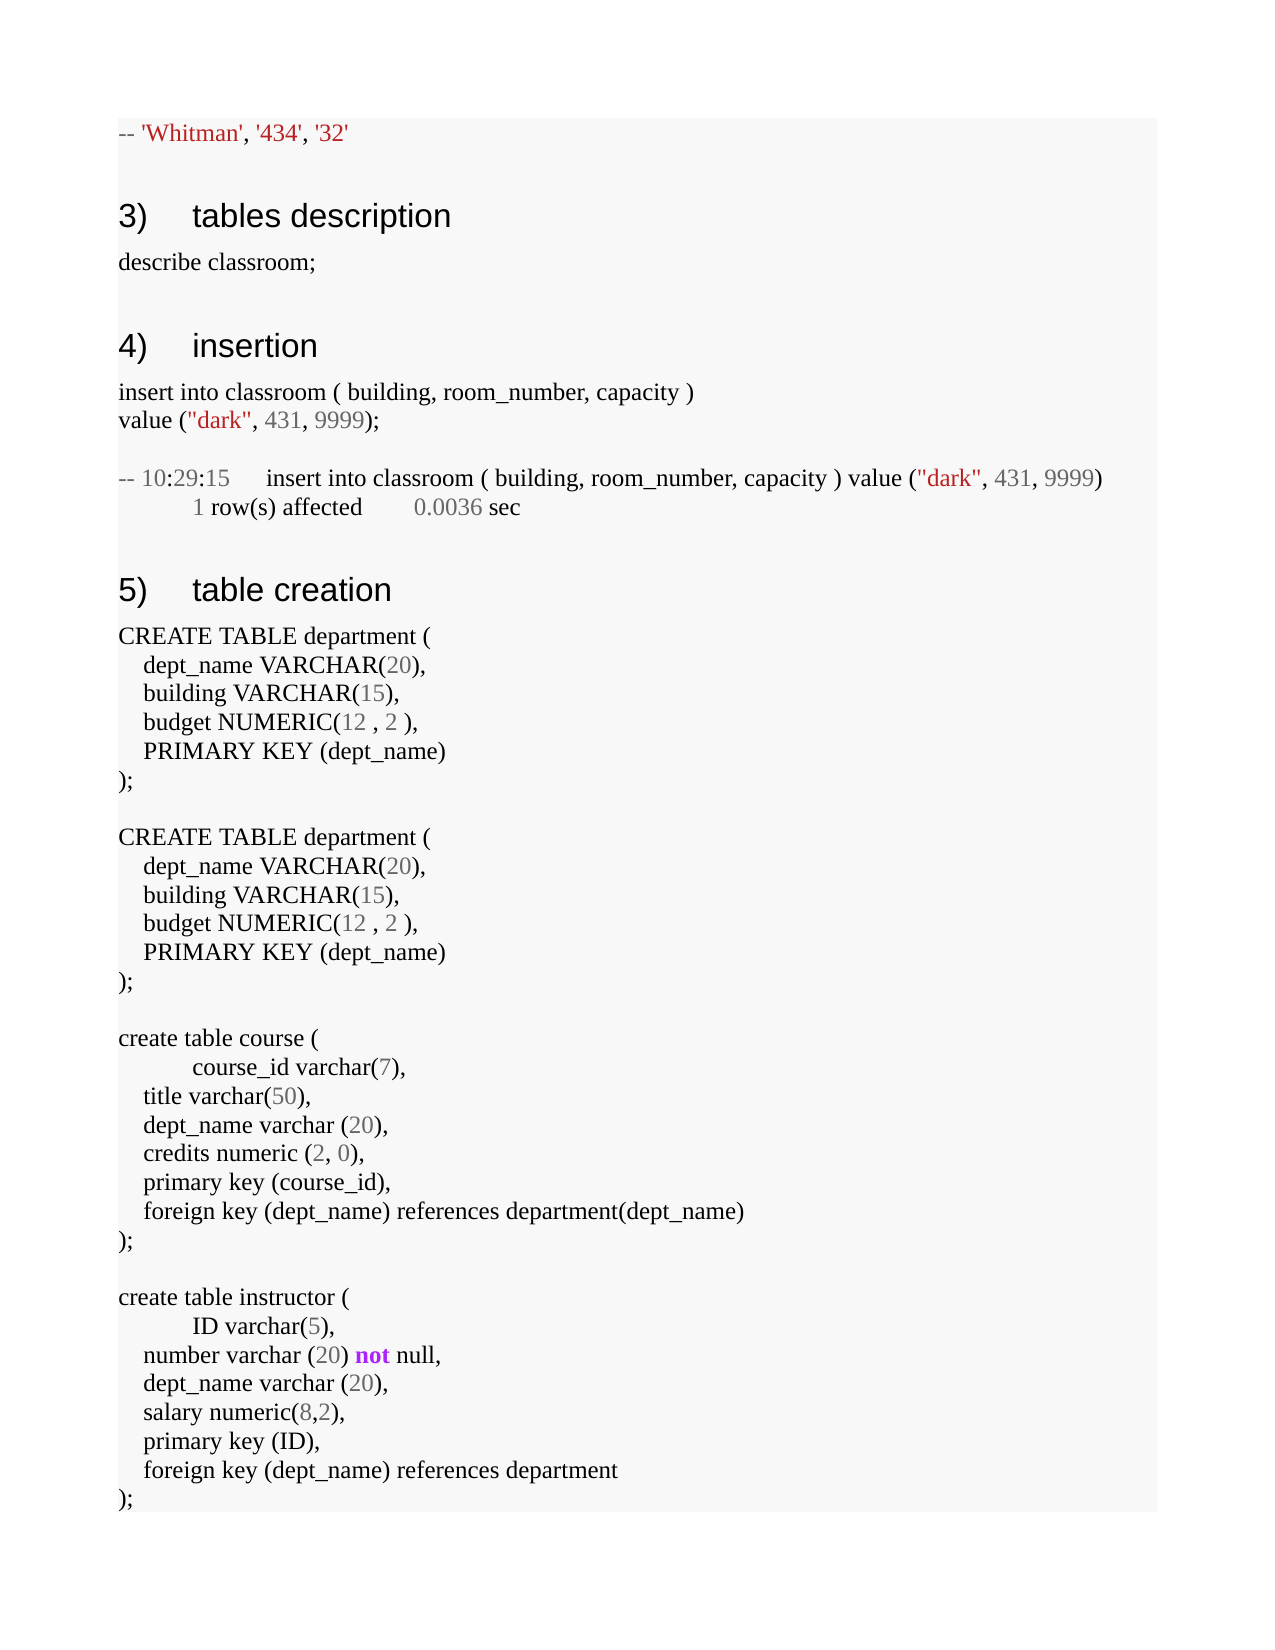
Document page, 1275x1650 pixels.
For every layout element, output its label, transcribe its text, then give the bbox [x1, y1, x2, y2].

text create table instructor ( [118, 1282, 1157, 1311]
text primary key (ID), [118, 1426, 1157, 1455]
text PRIMARY KEY (dept_name) [118, 937, 1157, 966]
text CREATE TABLE department ( [118, 822, 1157, 851]
text dept_name VARCHAR(20), [118, 650, 1157, 678]
text budget NUMERIC(12 , 2 ), [118, 908, 1157, 937]
subtitle table creation [118, 570, 1157, 608]
text number varchar (20) not null, [118, 1340, 1157, 1368]
text ); [118, 765, 1157, 793]
text ); [118, 1225, 1157, 1253]
text create table course ( [118, 1023, 1157, 1052]
text -- 10:29:15 insert into classroom ( building, room_number, capacity ) value ("dark", 431, 9999) 1 row(s) affected 0.0036 sec [118, 463, 1157, 520]
text foreign key (dept_name) references department(dept_name) [118, 1196, 1157, 1225]
text credits numeric (2, 0), [118, 1138, 1157, 1167]
text budget NUMERIC(12 , 2 ), [118, 707, 1157, 736]
text building VARCHAR(15), [118, 880, 1157, 908]
text describe classroom; [118, 247, 1157, 276]
text ); [118, 966, 1157, 995]
text value ("dark", 431, 9999); [118, 405, 1157, 434]
text -- 'Whitman', '434', '32' [118, 118, 1157, 147]
text title varchar(50), [118, 1081, 1157, 1110]
text dept_name varchar (20), [118, 1368, 1157, 1397]
text building VARCHAR(15), [118, 678, 1157, 707]
subtitle insertion [118, 326, 1157, 364]
text PRIMARY KEY (dept_name) [118, 736, 1157, 765]
text foreign key (dept_name) references department [118, 1455, 1157, 1483]
text ); [118, 1483, 1157, 1512]
text course_id varchar(7), [118, 1052, 1157, 1081]
text CREATE TABLE department ( [118, 621, 1157, 650]
text dept_name varchar (20), [118, 1110, 1157, 1138]
text ID varchar(5), [118, 1311, 1157, 1340]
subtitle tables description [118, 196, 1157, 235]
text primary key (course_id), [118, 1167, 1157, 1196]
text dept_name VARCHAR(20), [118, 851, 1157, 880]
text insert into classroom ( building, room_number, capacity ) [118, 377, 1157, 405]
text salary numeric(8,2), [118, 1397, 1157, 1426]
